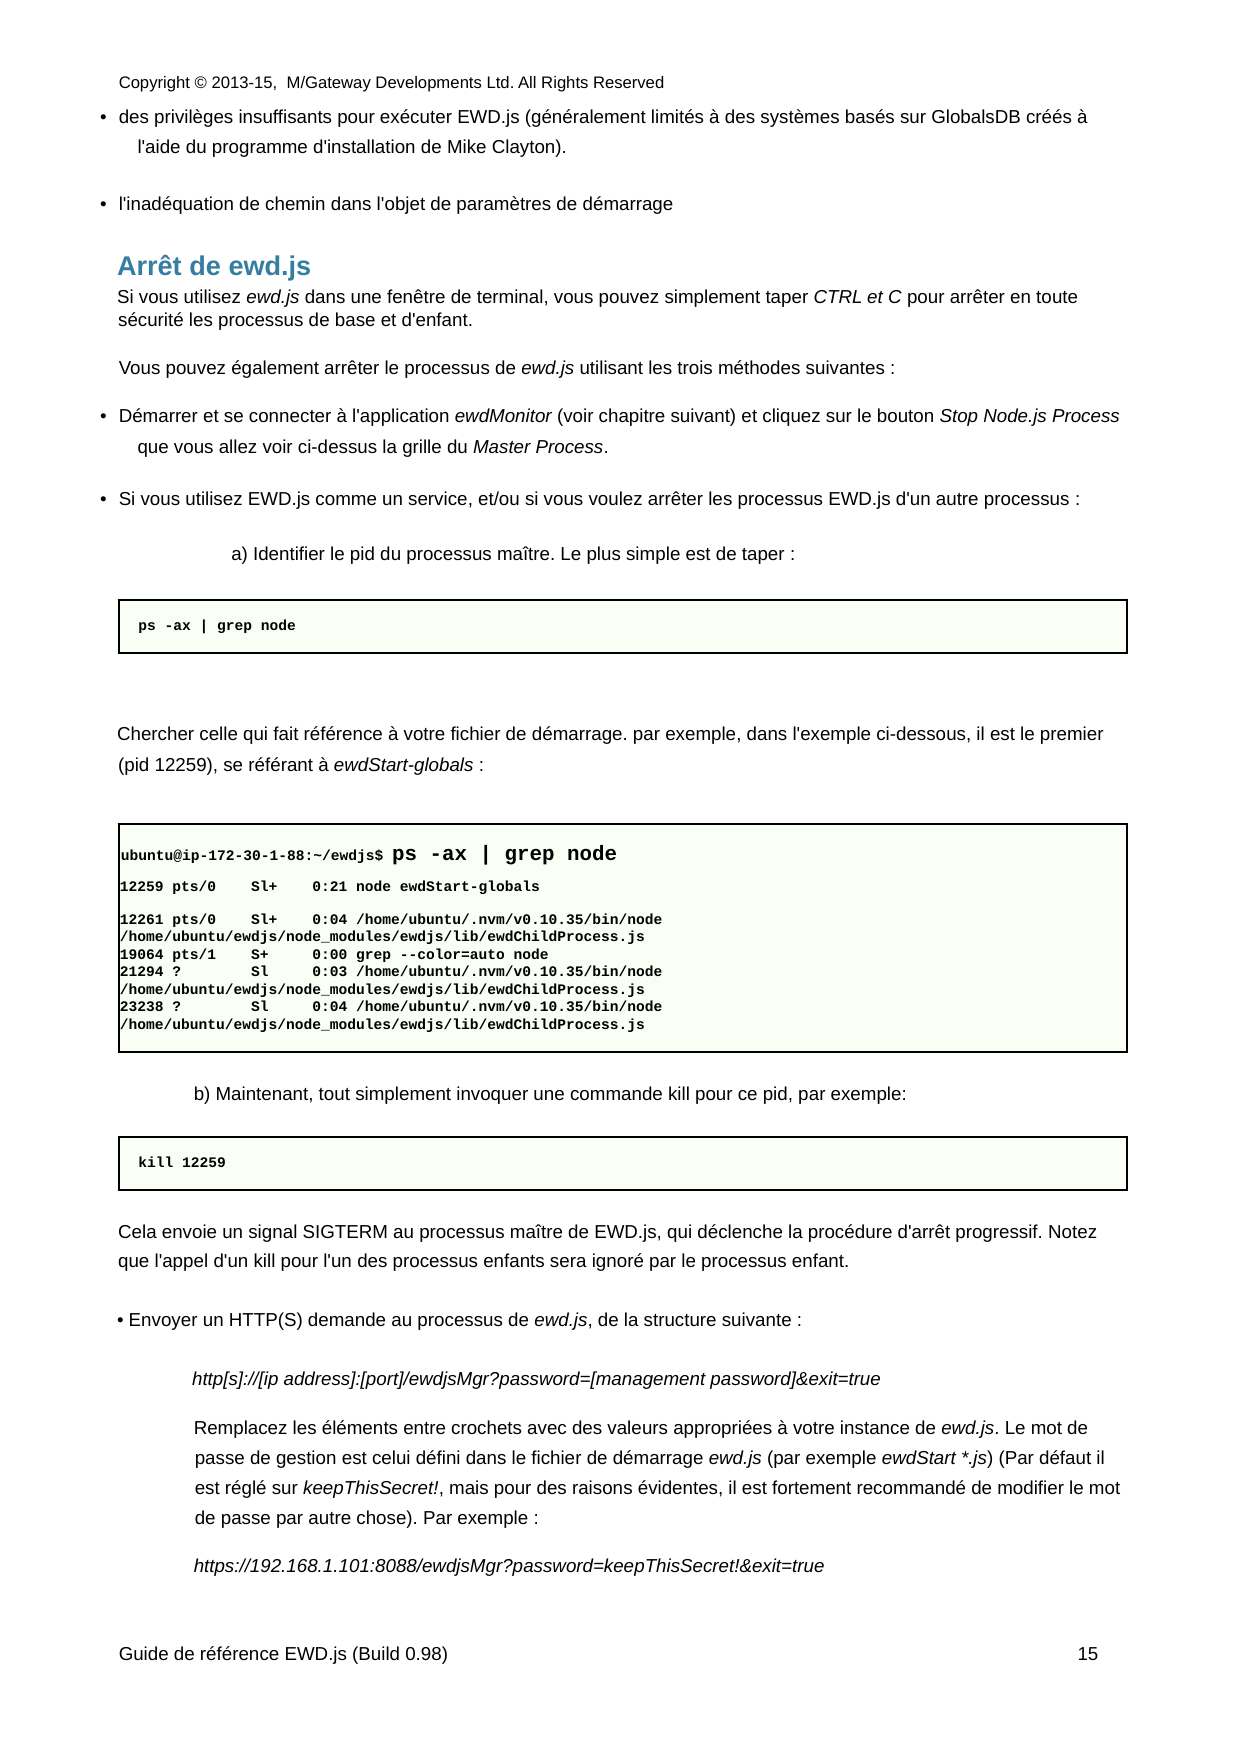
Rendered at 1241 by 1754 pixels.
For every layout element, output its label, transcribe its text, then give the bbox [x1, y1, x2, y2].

text ps -ax | grep node [120, 601, 1126, 652]
subtitle Arrêt de ewd.js [117, 250, 1126, 281]
list des privilèges insuffisants pour exécuter EWD.js (généralement limités à des systèmes basés sur GlobalsDB créés à l'aide du programme d'installation de Mike Clayton). [100, 106, 1126, 157]
list Démarrer et se connecter à l'application ewdMonitor (voir chapitre suivant) et cliquez sur le bouton Stop Node.js Process que vous allez voir ci-dessus la grille du Master Process. [100, 405, 1126, 457]
text 21294 ? Sl 0:03 /home/ubuntu/.nvm/v0.10.35/bin/node [120, 963, 1126, 980]
text 23238 ? Sl 0:04 /home/ubuntu/.nvm/v0.10.35/bin/node [120, 998, 1126, 1015]
text 19064 pts/1 S+ 0:00 grep --color=auto node [120, 945, 1126, 963]
text Si vous utilisez ewd.js dans une fenêtre de terminal, vous pouvez simplement taper CTRL et C pour arrêter en toute sécurité les processus de base et d'enfant. [117, 286, 1122, 331]
text http[s]://[ip address]:[port]/ewdjsMgr?password=[management password]&exit=true [192, 1367, 1126, 1389]
list b) Maintenant, tout simplement invoquer une commande kill pour ce pid, par exemple: [156, 1083, 1126, 1105]
text Cela envoie un signal SIGTERM au processus maître de EWD.js, qui déclenche la procédure d'arrêt progressif. Notez que l'appel d'un kill pour l'un des processus enfants sera ignoré par le processus enfant. [117, 1221, 1122, 1272]
text • Envoyer un HTTP(S) demande au processus de ewd.js, de la structure suivante : [117, 1309, 1122, 1330]
list a) Identifier le pid du processus maître. Le plus simple est de taper : [193, 543, 1126, 564]
text 12259 pts/0 Sl+ 0:21 node ewdStart-globals [120, 877, 1126, 896]
text /home/ubuntu/ewdjs/node_modules/ewdjs/lib/ewdChildProcess.js [120, 928, 1126, 945]
list l'inadéquation de chemin dans l'objet de paramètres de démarrage [118, 193, 1126, 214]
list Si vous utilisez EWD.js comme un service, et/ou si vous voulez arrêter les processus EWD.js d'un autre processus : [118, 487, 1126, 509]
text Vous pouvez également arrêter le processus de ewd.js utilisant les trois méthodes suivantes : [118, 357, 1122, 378]
text Chercher celle qui fait référence à votre fichier de démarrage. par exemple, dans l'exemple ci-dessous, il est le premier (pid 12259), se référant à ewdStart-globals : [117, 722, 1122, 775]
text https://192.168.1.101:8088/ewdjsMgr?password=keepThisSecret!&exit=true [193, 1555, 1122, 1576]
text ubuntu@ip-172-30-1-88:~/ewdjs$ ps -ax | grep node [120, 825, 1126, 867]
text Remplacez les éléments entre crochets avec des valeurs appropriées à votre instance de ewd.js. Le mot de passe de gestion est celui défini dans le fichier de démarrage ewd.js (par exemple ewdStart *.js) (Par défaut il est réglé sur keepThisSecret!, mais pour des raisons évidentes, il est fortement recommandé de modifier le mot de passe par autre chose). Par exemple : [193, 1417, 1122, 1529]
text /home/ubuntu/ewdjs/node_modules/ewdjs/lib/ewdChildProcess.js [120, 1015, 1126, 1051]
text /home/ubuntu/ewdjs/node_modules/ewdjs/lib/ewdChildProcess.js [120, 980, 1126, 998]
text 12261 pts/0 Sl+ 0:04 /home/ubuntu/.nvm/v0.10.35/bin/node [120, 910, 1126, 928]
text kill 12259 [120, 1138, 1126, 1189]
